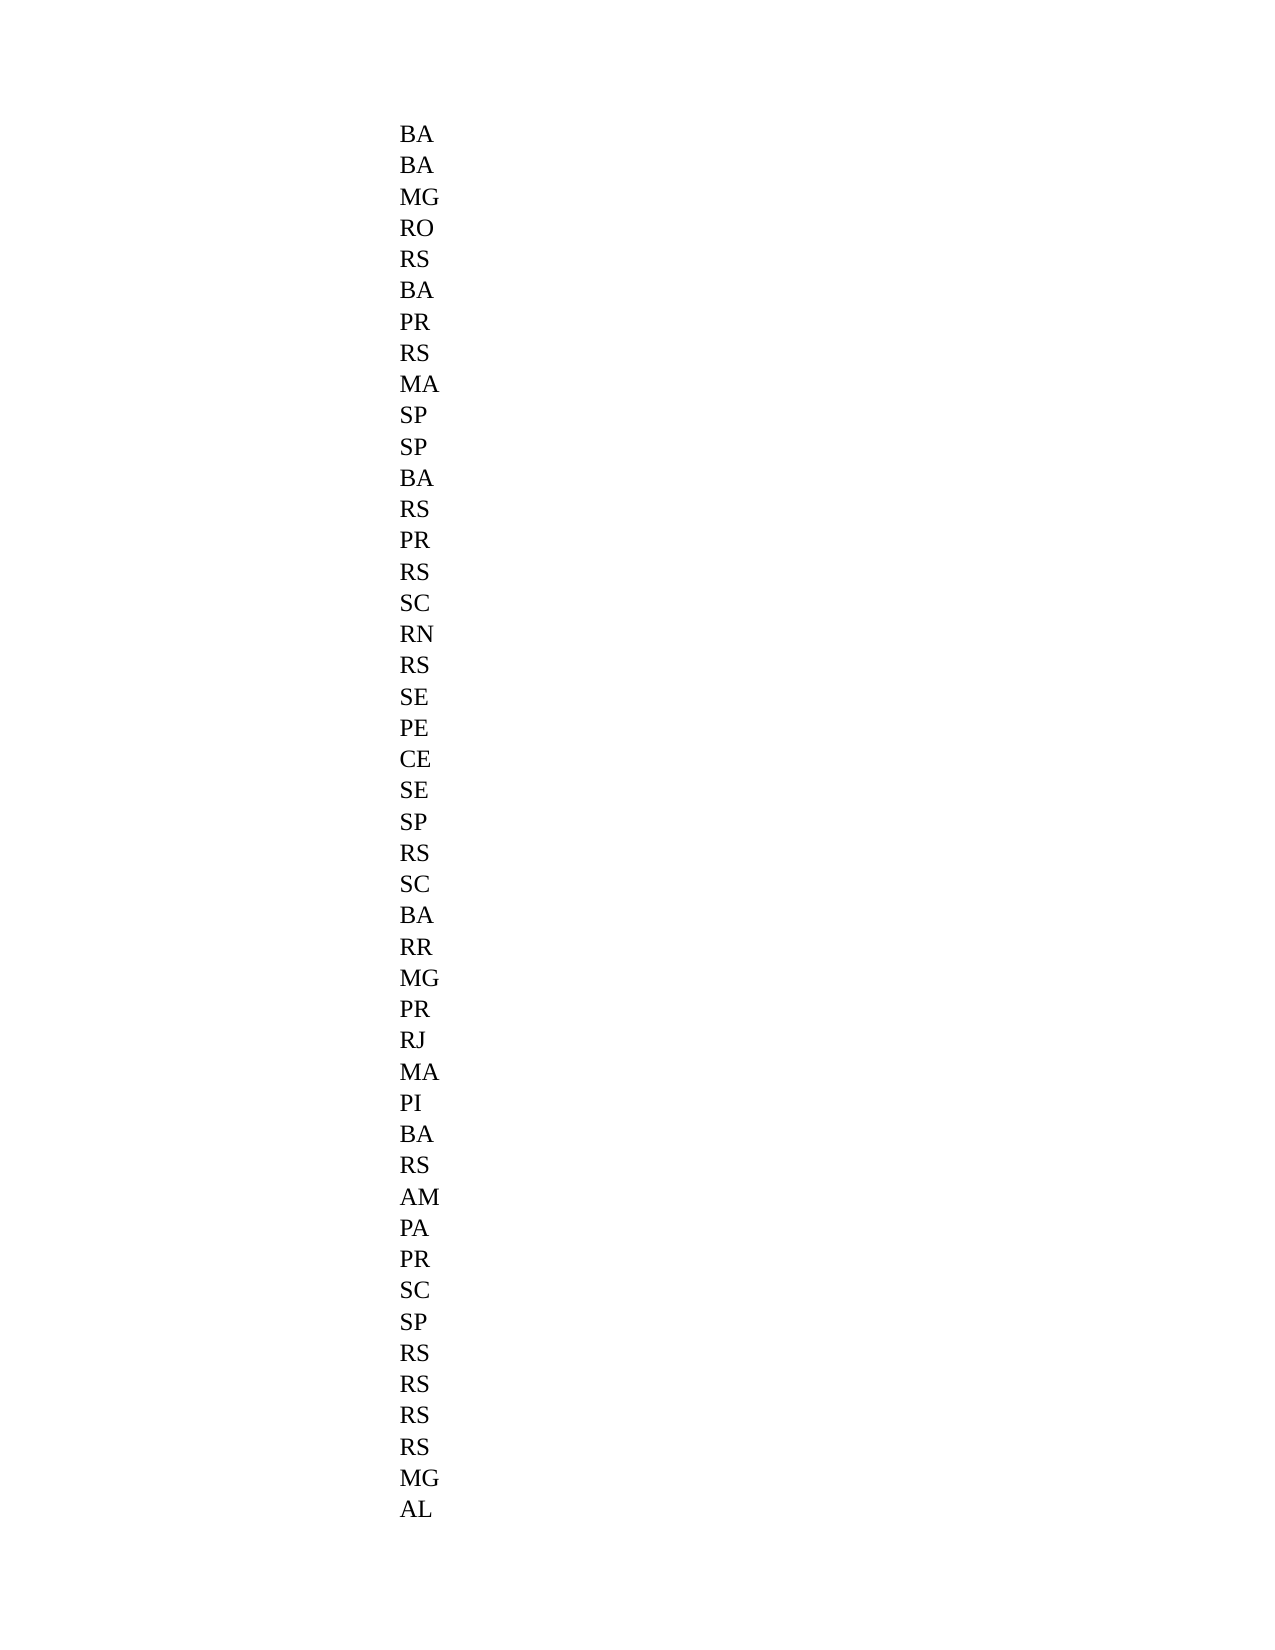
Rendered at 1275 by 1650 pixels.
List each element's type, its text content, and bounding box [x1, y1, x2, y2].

table_cell [118, 1149, 399, 1181]
table_cell MG [399, 181, 446, 212]
table_cell [118, 306, 399, 337]
table_cell AM [399, 1181, 446, 1212]
table_cell RS [399, 649, 446, 681]
table_cell [118, 243, 399, 274]
table_cell [118, 556, 399, 587]
table_cell [118, 868, 399, 899]
table_cell SP [399, 431, 446, 462]
table_cell [118, 1087, 399, 1118]
table_cell [118, 931, 399, 962]
table_cell [118, 1493, 399, 1524]
table_cell SP [399, 399, 446, 431]
table_cell MG [399, 1462, 446, 1493]
table_cell RS [399, 1399, 446, 1431]
table_cell PI [399, 1087, 446, 1118]
table_cell AL [399, 1493, 446, 1524]
table_cell [118, 837, 399, 868]
table_cell [118, 149, 399, 181]
table_cell [118, 274, 399, 306]
table_cell CE [399, 743, 446, 774]
table_cell [118, 899, 399, 931]
table_cell [118, 1431, 399, 1462]
table_cell SE [399, 774, 446, 806]
table_cell RS [399, 1368, 446, 1399]
table_cell RS [399, 243, 446, 274]
table_cell BA [399, 899, 446, 931]
table_cell RS [399, 1431, 446, 1462]
table_cell [118, 962, 399, 993]
table_cell [118, 1462, 399, 1493]
table_cell MG [399, 962, 446, 993]
table_cell [118, 618, 399, 649]
table_cell RJ [399, 1024, 446, 1056]
table_cell [118, 1368, 399, 1399]
table_cell PR [399, 993, 446, 1024]
table_cell [118, 1212, 399, 1243]
table_cell [118, 399, 399, 431]
table_cell [118, 1024, 399, 1056]
table_cell [118, 681, 399, 712]
table_cell [118, 524, 399, 556]
table_cell RS [399, 1149, 446, 1181]
table_cell BA [399, 274, 446, 306]
table_cell [118, 1399, 399, 1431]
table_cell [118, 431, 399, 462]
table_cell SC [399, 587, 446, 618]
table_cell [118, 649, 399, 681]
table_cell [118, 1243, 399, 1274]
table_cell RS [399, 1337, 446, 1368]
table_cell RS [399, 556, 446, 587]
table_cell [118, 1118, 399, 1149]
table_cell PR [399, 306, 446, 337]
table_cell BA [399, 462, 446, 493]
table_cell [118, 774, 399, 806]
table_cell RS [399, 337, 446, 368]
table_cell [118, 1337, 399, 1368]
table_cell [118, 462, 399, 493]
table_cell SP [399, 1306, 446, 1337]
table_cell SC [399, 868, 446, 899]
table_cell [118, 368, 399, 399]
table_cell BA [399, 118, 446, 149]
table_cell MA [399, 1056, 446, 1087]
table_cell [118, 181, 399, 212]
table_cell [118, 806, 399, 837]
table_cell [118, 587, 399, 618]
table_cell PA [399, 1212, 446, 1243]
table_cell RO [399, 212, 446, 243]
table_cell [118, 337, 399, 368]
table_cell [118, 743, 399, 774]
table_cell [118, 118, 399, 149]
table_cell RS [399, 493, 446, 524]
table_cell [118, 1306, 399, 1337]
table_cell RR [399, 931, 446, 962]
table_cell [118, 493, 399, 524]
table_cell SC [399, 1274, 446, 1306]
table_cell PR [399, 524, 446, 556]
table_cell [118, 212, 399, 243]
table_cell SP [399, 806, 446, 837]
table_cell BA [399, 1118, 446, 1149]
table_cell [118, 712, 399, 743]
table_cell PE [399, 712, 446, 743]
table_cell [118, 993, 399, 1024]
table_cell RN [399, 618, 446, 649]
table_cell [118, 1056, 399, 1087]
table_cell SE [399, 681, 446, 712]
table_cell [118, 1274, 399, 1306]
table_cell MA [399, 368, 446, 399]
table_cell [118, 1181, 399, 1212]
table_cell RS [399, 837, 446, 868]
table_cell BA [399, 149, 446, 181]
table_cell PR [399, 1243, 446, 1274]
